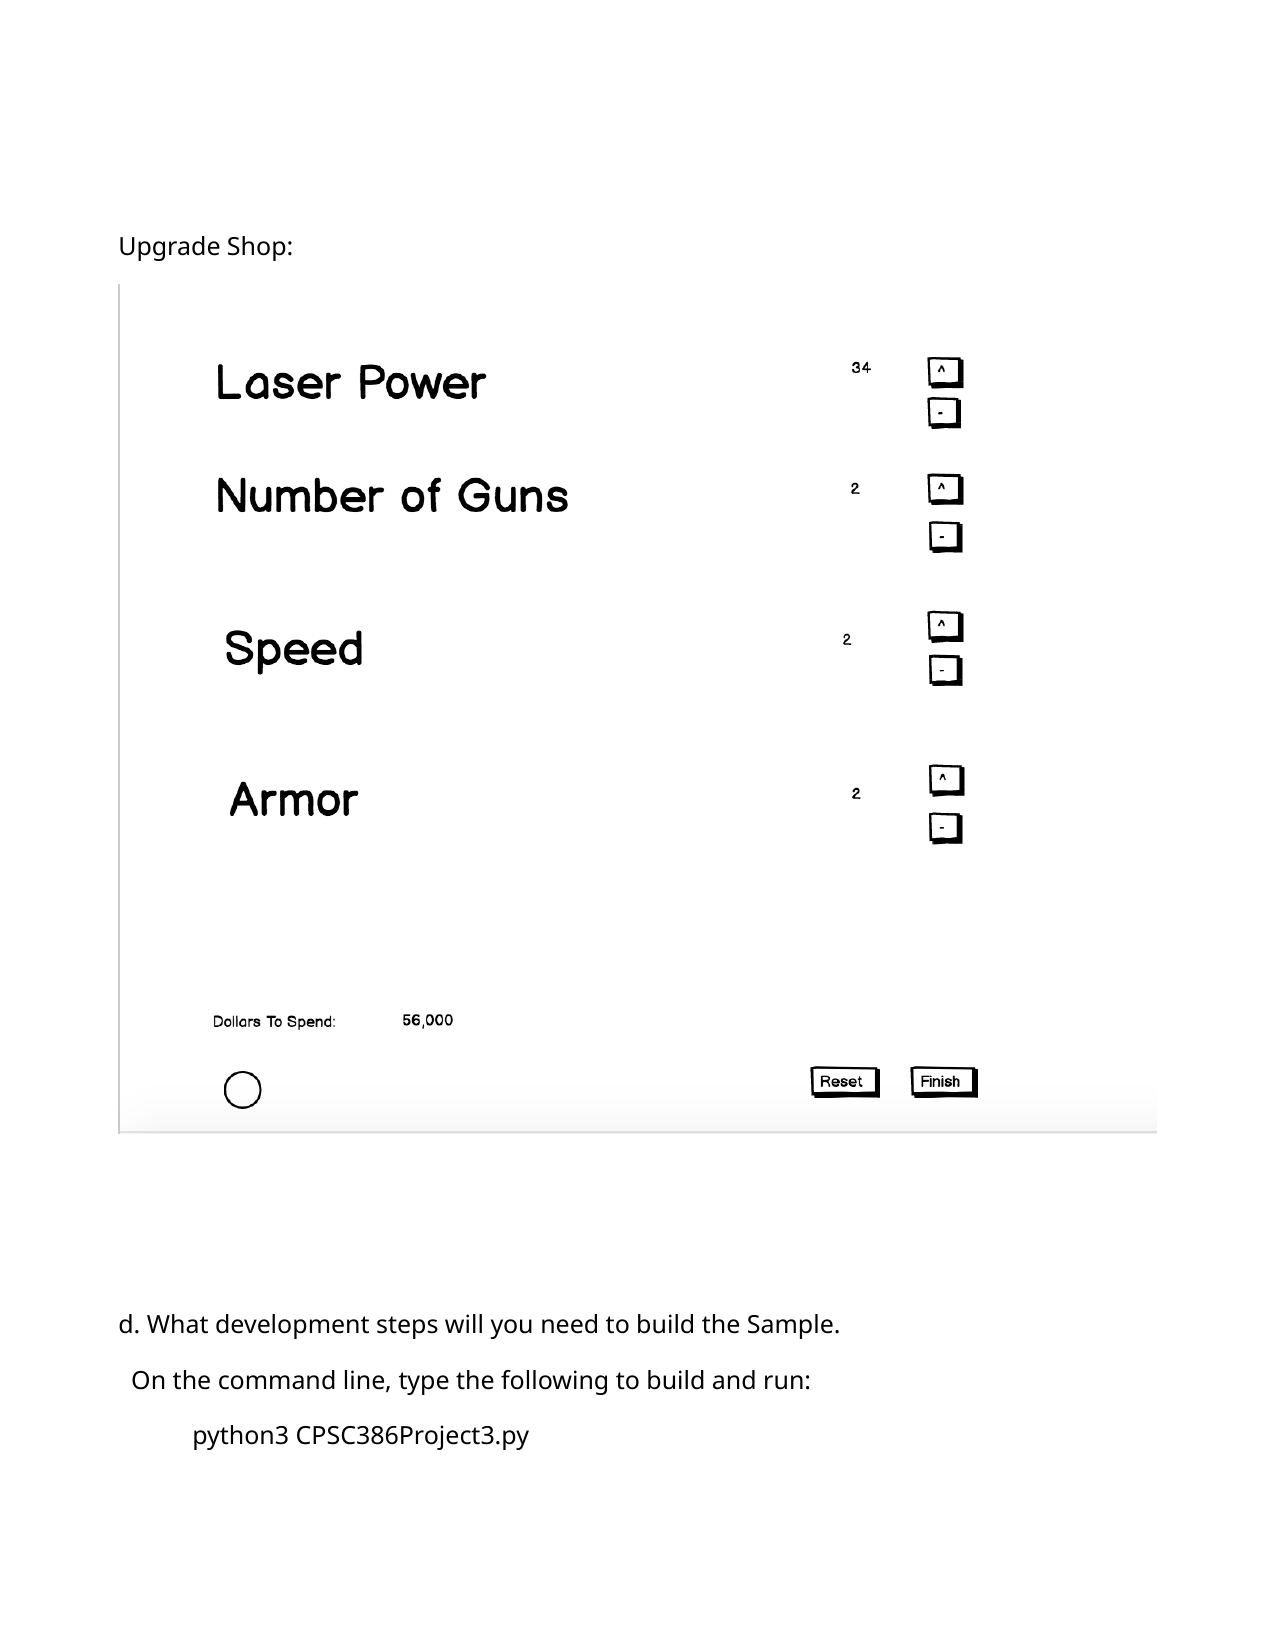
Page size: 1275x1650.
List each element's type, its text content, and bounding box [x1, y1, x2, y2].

text python3 CPSC386Project3.py [118, 1418, 1157, 1452]
text d. What development steps will you need to build the Sample. [118, 1307, 1157, 1341]
text On the command line, type the following to build and run: [118, 1362, 1157, 1397]
text Upgrade Shop: [118, 229, 1157, 263]
picture [118, 284, 1157, 1134]
